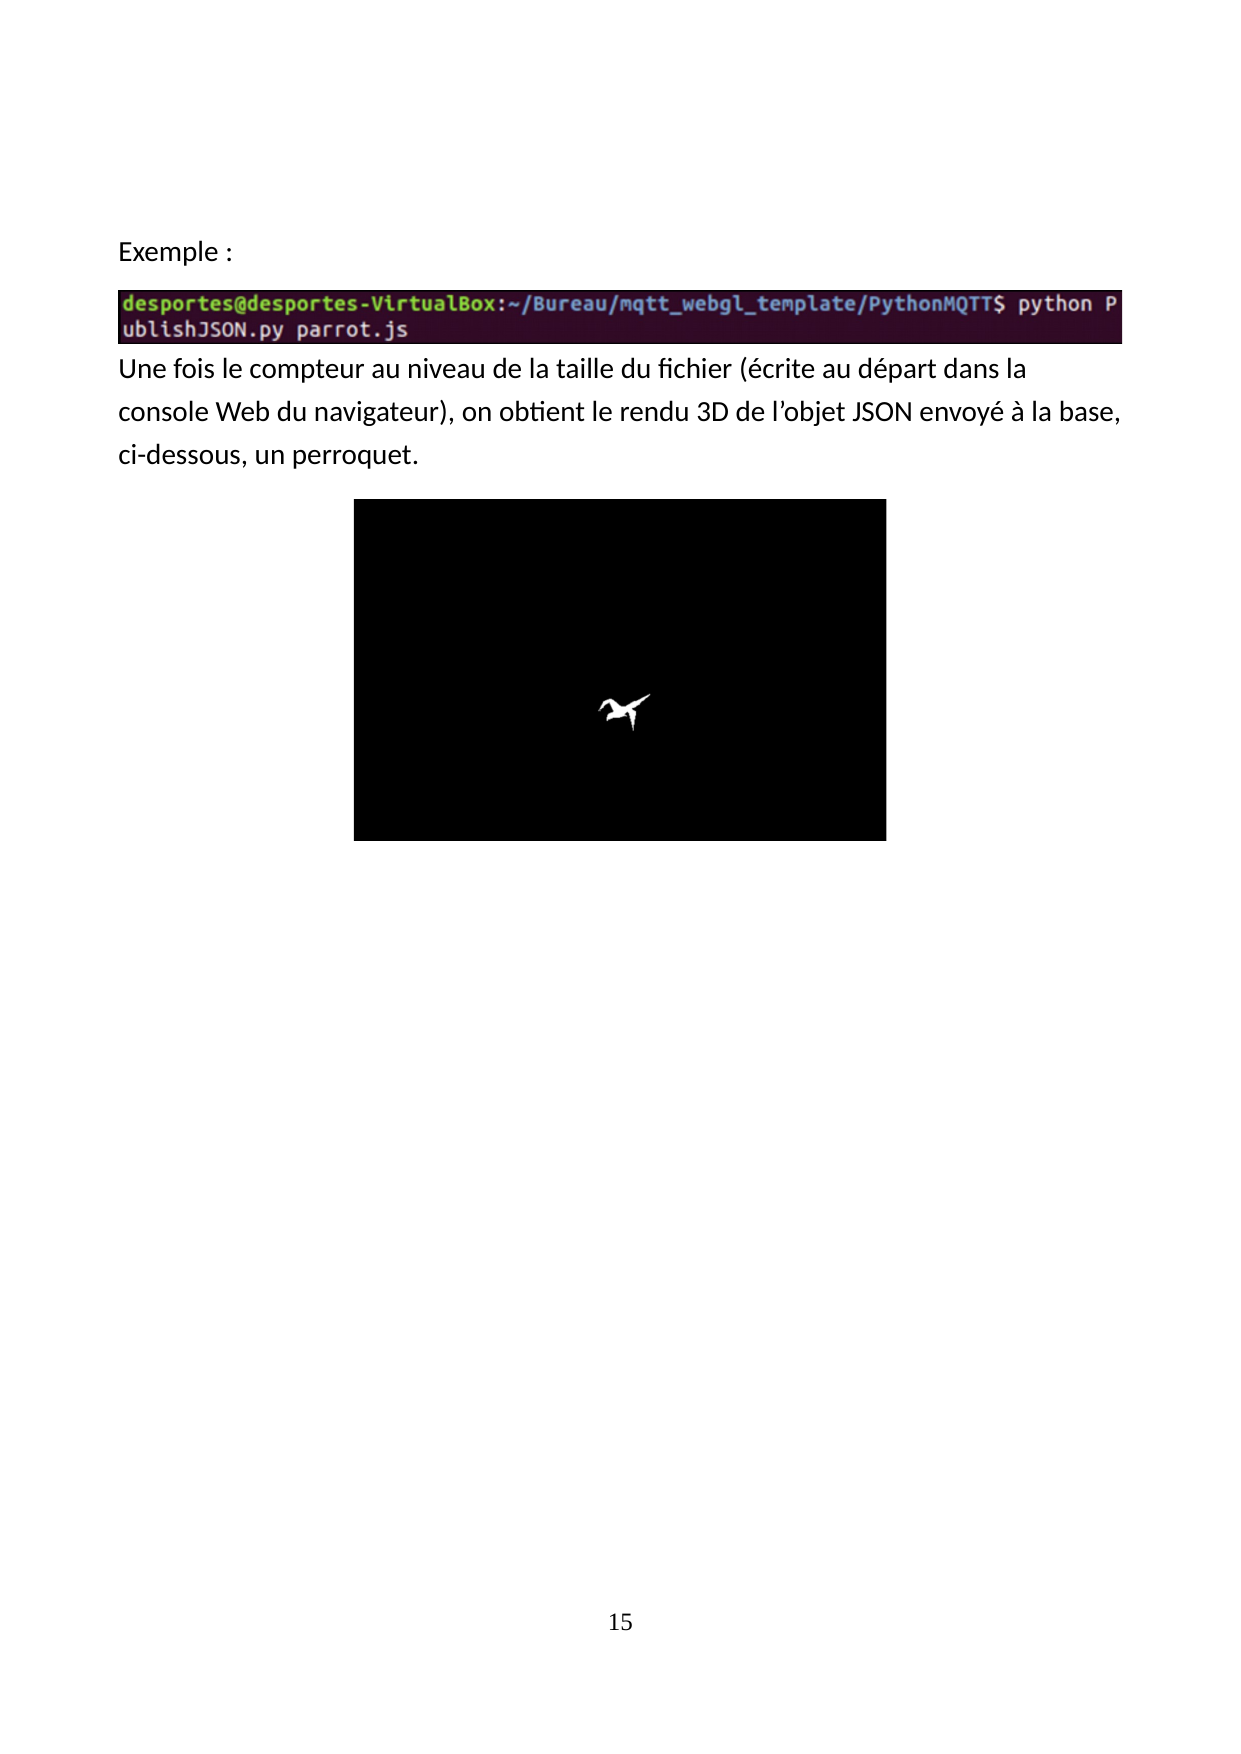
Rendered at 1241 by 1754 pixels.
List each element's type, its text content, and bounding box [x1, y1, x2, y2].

picture [353, 499, 887, 841]
text Une fois le compteur au niveau de la taille du fichier (écrite au départ dans la console Web du navigateur), on obtient le rendu 3D de l’objet JSON envoyé à la base, ci-dessous, un perroquet. [118, 344, 1122, 472]
text Exemple : [118, 233, 1122, 268]
picture [118, 290, 1123, 344]
